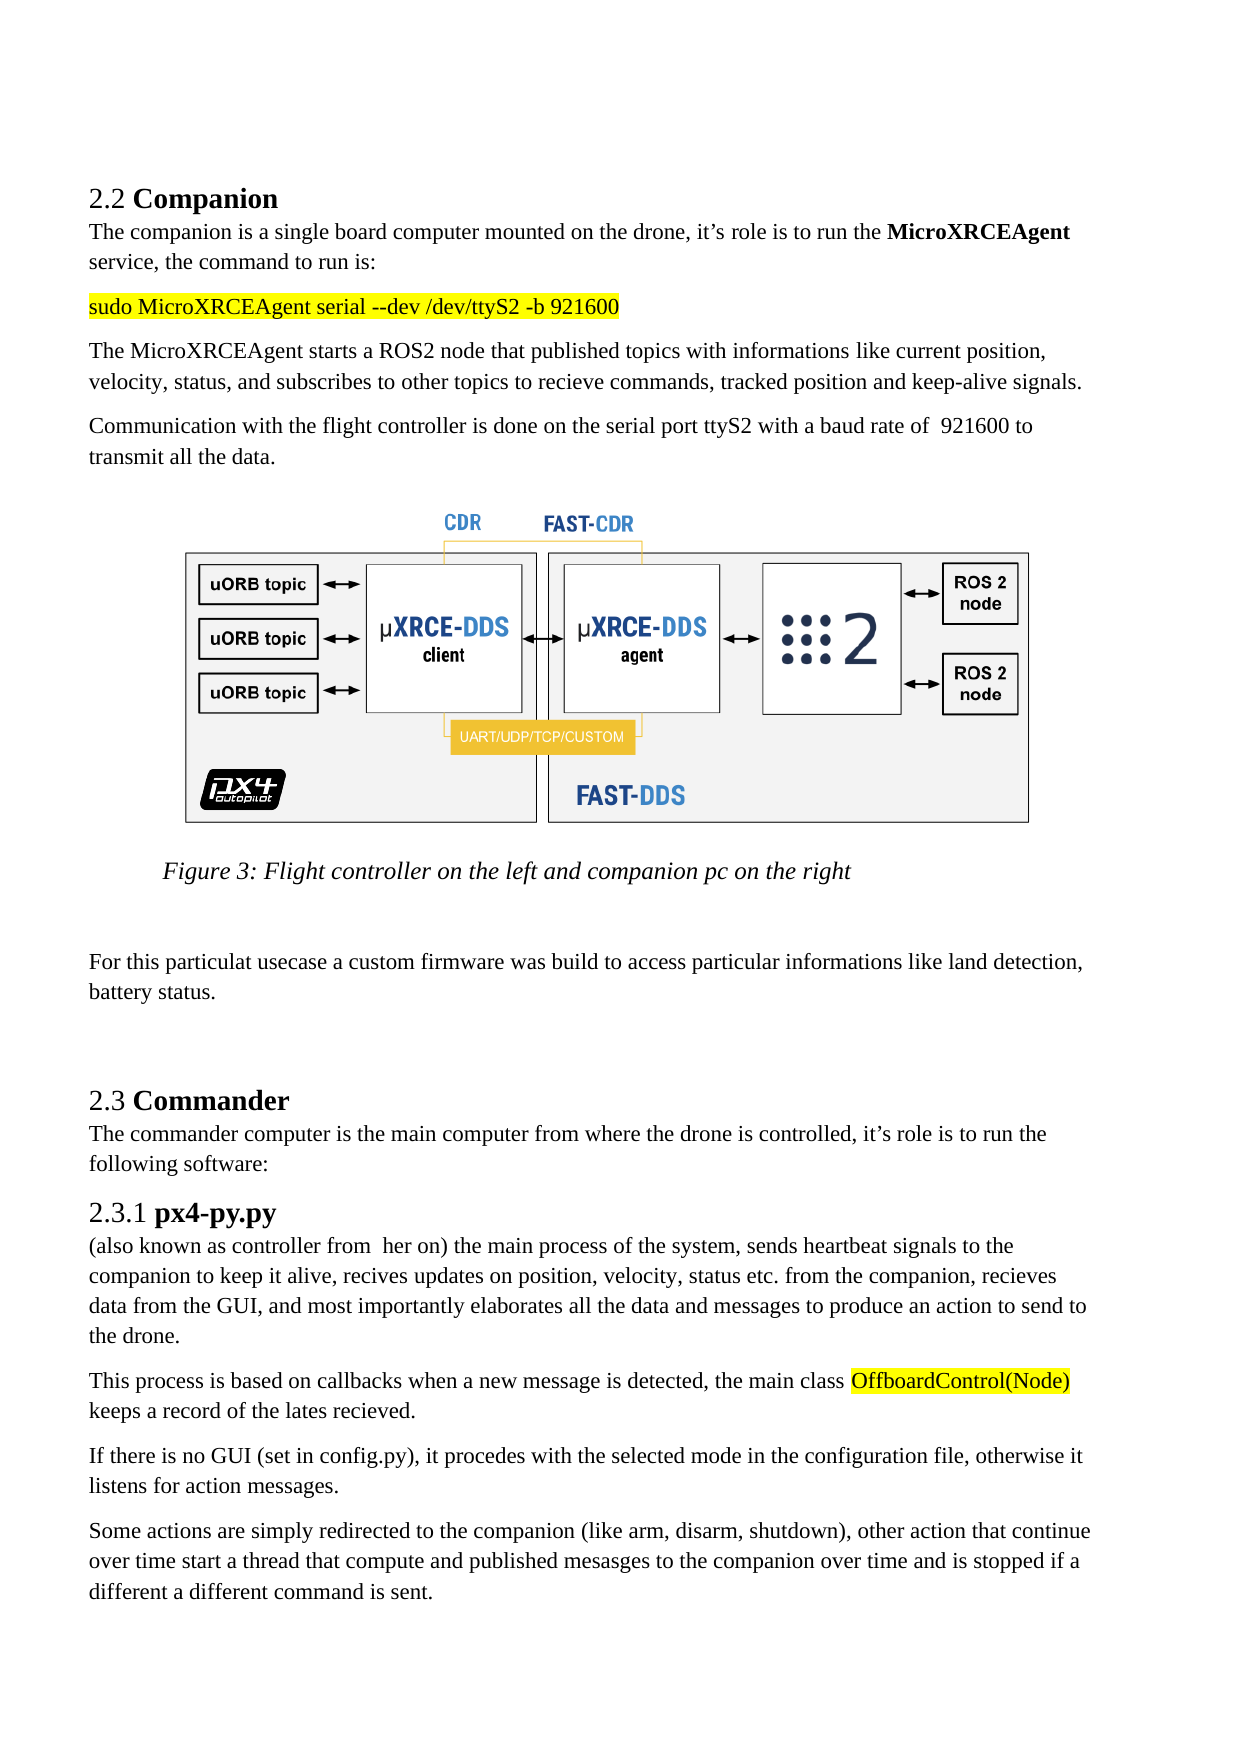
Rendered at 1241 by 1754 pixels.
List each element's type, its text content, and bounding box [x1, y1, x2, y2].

list sudo MicroXRCEAgent serial --dev /dev/ttyS2 -b 921600 [0, 293, 1092, 319]
picture [162, 500, 1049, 844]
list Communication with the flight controller is done on the serial port ttyS2 with a baud rate of 921600 to transmit all the data. [0, 412, 1092, 469]
list (also known as controller from her on) the main process of the system, sends heartbeat signals to the companion to keep it alive, recives updates on position, velocity, status etc. from the companion, recieves data from the GUI, and most importantly elaborates all the data and messages to produce an action to send to the drone. [89, 1232, 1092, 1349]
list The MicroXRCEAgent starts a ROS2 node that published topics with informations like current position, velocity, status, and subscribes to other topics to recieve commands, tracked position and keep-alive signals. [0, 337, 1092, 394]
list This process is based on callbacks when a new message is detected, the main class OffboardControl(Node) keeps a record of the lates recieved. [89, 1367, 1092, 1424]
list If there is no GUI (set in config.py), it procedes with the selected mode in the configuration file, otherwise it listens for action messages. [89, 1442, 1092, 1499]
list Some actions are simply redirected to the companion (like arm, disarm, shutdown), other action that continue over time start a thread that compute and published mesasges to the companion over time and is stopped if a different a different command is sent. [89, 1517, 1092, 1604]
list For this particulat usecase a custom firmware was build to access particular informations like land detection, battery status. [0, 948, 1092, 1005]
subtitle 2.2 Companion [89, 181, 1092, 215]
list Figure 3: Flight controller on the left and companion pc on the right [162, 844, 1048, 885]
list The commander computer is the main computer from where the drone is controlled, it’s role is to run the following software: [89, 1120, 1092, 1177]
subtitle 2.3 Commander [89, 1083, 1092, 1117]
list The companion is a single board computer mounted on the drone, it’s role is to run the MicroXRCEAgent service, the command to run is: [89, 218, 1092, 274]
subtitle 2.3.1 px4-py.py [89, 1195, 1092, 1229]
